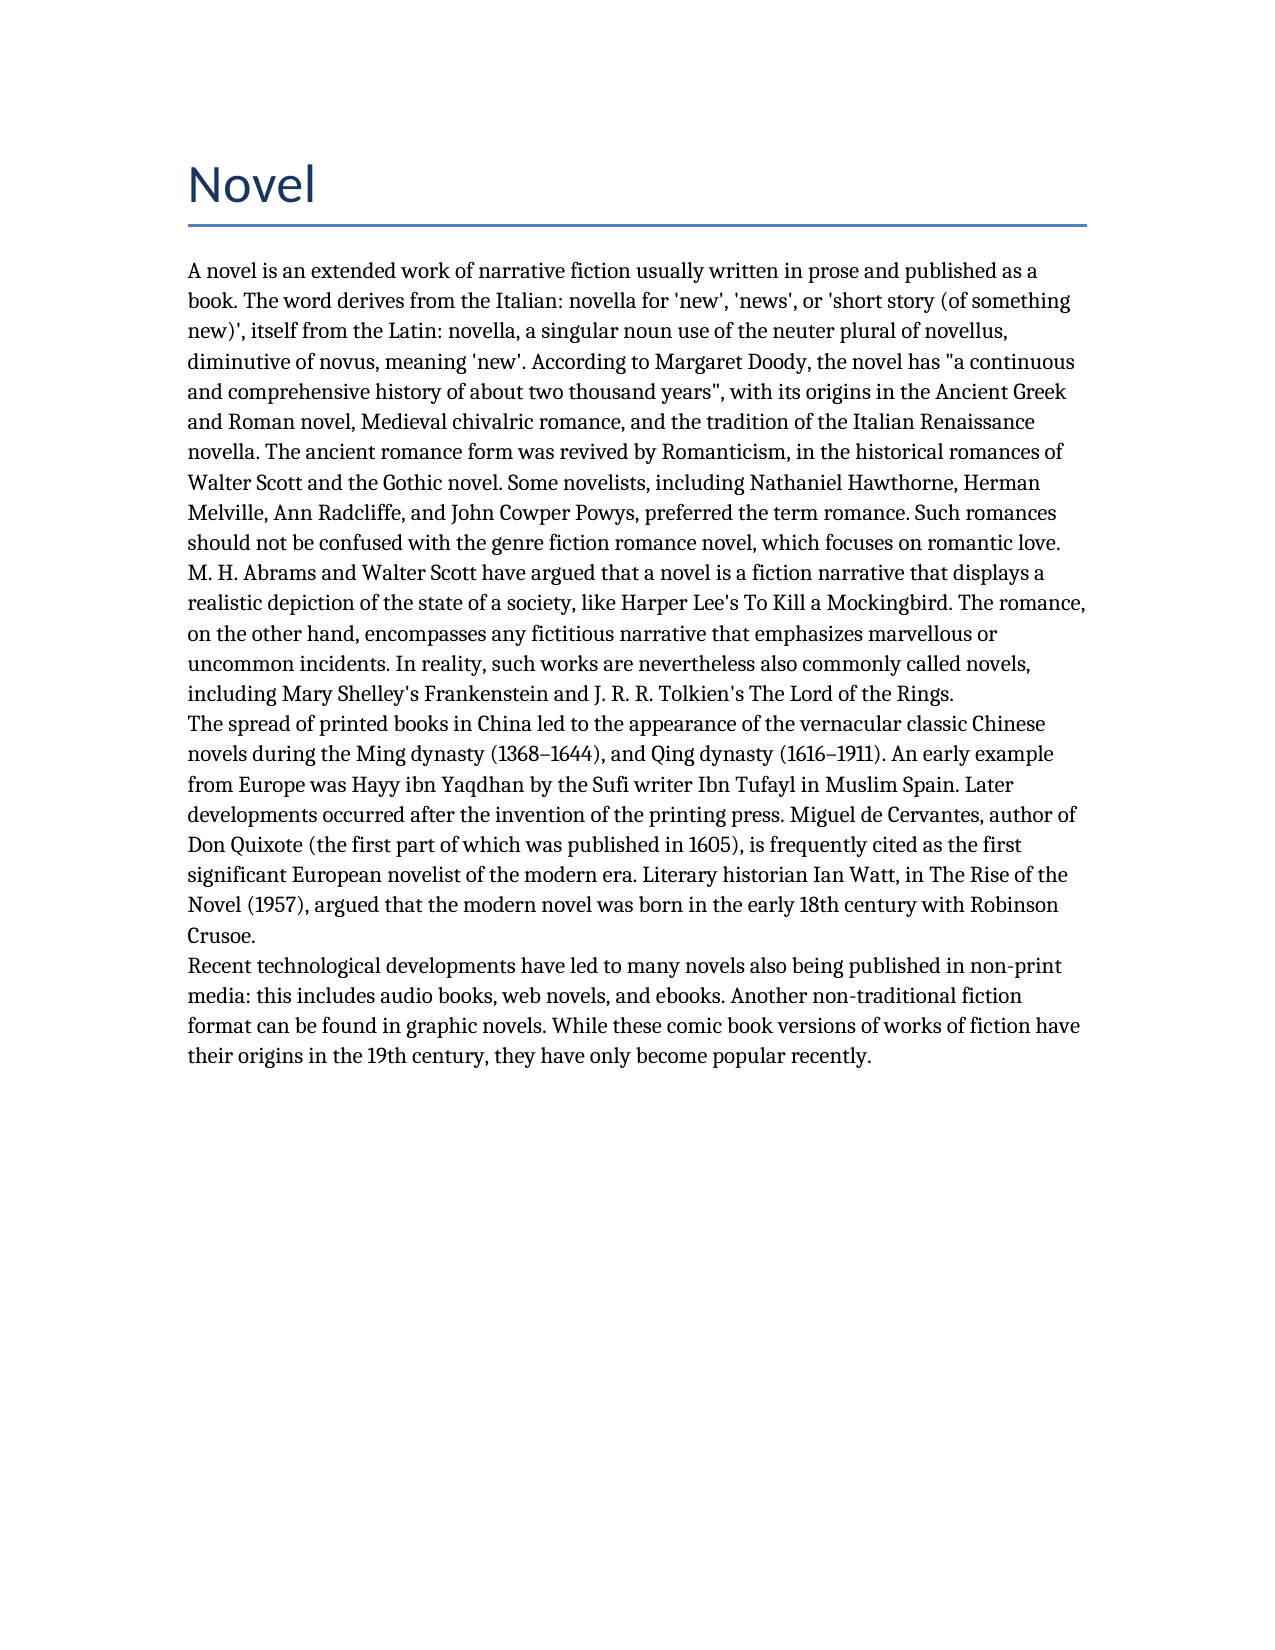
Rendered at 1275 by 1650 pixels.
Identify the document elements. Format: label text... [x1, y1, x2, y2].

text A novel is an extended work of narrative fiction usually written in prose and published as a book. The word derives from the Italian: novella for 'new', 'news', or 'short story (of something new)', itself from the Latin: novella, a singular noun use of the neuter plural of novellus, diminutive of novus, meaning 'new'. According to Margaret Doody, the novel has "a continuous and comprehensive history of about two thousand years", with its origins in the Ancient Greek and Roman novel, Medieval chivalric romance, and the tradition of the Italian Renaissance novella. The ancient romance form was revived by Romanticism, in the historical romances of Walter Scott and the Gothic novel. Some novelists, including Nathaniel Hawthorne, Herman Melville, Ann Radcliffe, and John Cowper Powys, preferred the term romance. Such romances should not be confused with the genre fiction romance novel, which focuses on romantic love. M. H. Abrams and Walter Scott have argued that a novel is a fiction narrative that displays a realistic depiction of the state of a society, like Harper Lee's To Kill a Mockingbird. The romance, on the other hand, encompasses any fictitious narrative that emphasizes marvellous or uncommon incidents. In reality, such works are nevertheless also commonly called novels, including Mary Shelley's Frankenstein and J. R. R. Tolkien's The Lord of the Rings. The spread of printed books in China led to the appearance of the vernacular classic Chinese novels during the Ming dynasty (1368–1644), and Qing dynasty (1616–1911). An early example from Europe was Hayy ibn Yaqdhan by the Sufi writer Ibn Tufayl in Muslim Spain. Later developments occurred after the invention of the printing press. Miguel de Cervantes, author of Don Quixote (the first part of which was published in 1605), is frequently cited as the first significant European novelist of the modern era. Literary historian Ian Watt, in The Rise of the Novel (1957), argued that the modern novel was born in the early 18th century with Robinson Crusoe. Recent technological developments have led to many novels also being published in non-print media: this includes audio books, web novels, and ebooks. Another non-traditional fiction format can be found in graphic novels. While these comic book versions of works of fiction have their origins in the 19th century, they have only become popular recently. [187, 258, 1087, 1069]
title Novel [187, 150, 1087, 227]
